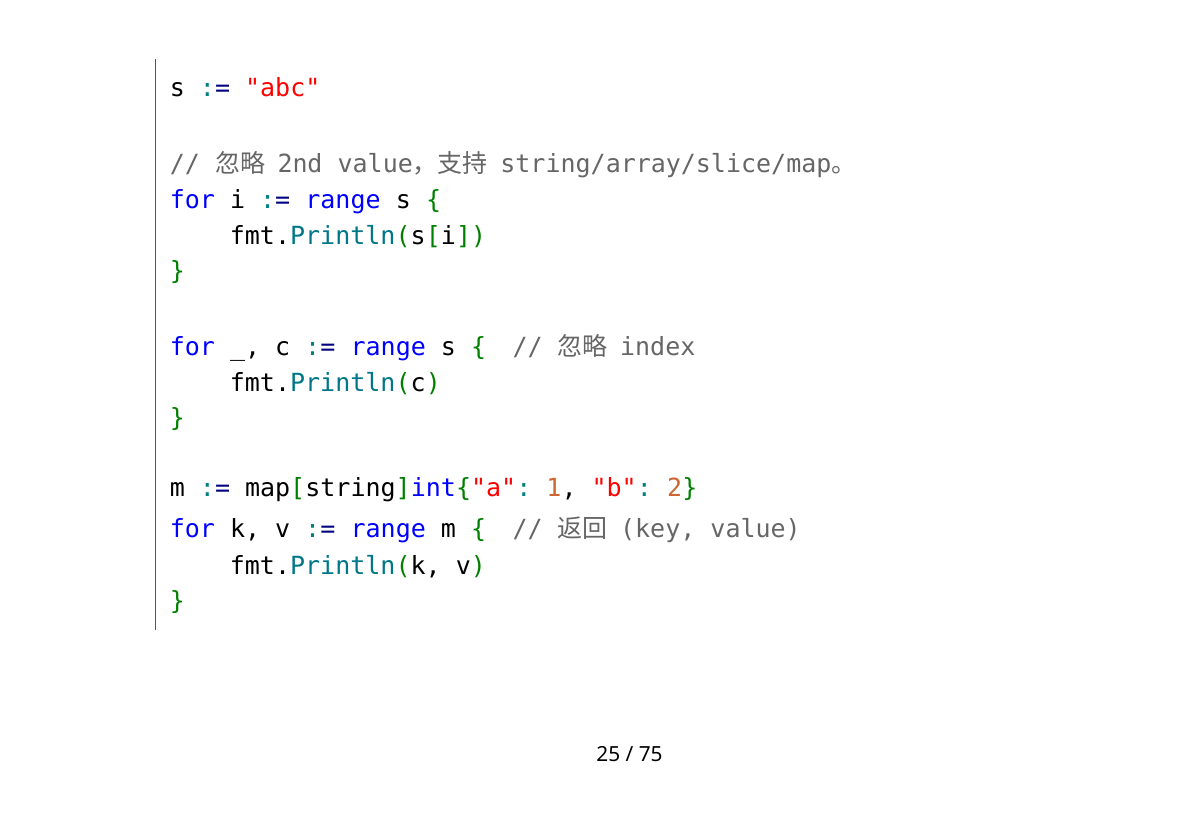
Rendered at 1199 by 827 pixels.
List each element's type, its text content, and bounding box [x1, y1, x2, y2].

text } [156, 241, 1140, 285]
text } [156, 571, 1140, 630]
text for i := range s { [156, 171, 1140, 206]
text for k, v := range m { // 返回 (key, value) [156, 494, 1140, 536]
text m := map[string]int{"a": 1, "b": 2} [156, 459, 1140, 494]
text fmt.Println(k, v) [156, 536, 1140, 571]
text s := "abc" [154, 58, 1140, 102]
text for _, c := range s { // 忽略 index [156, 311, 1140, 353]
text } [156, 389, 1140, 433]
text fmt.Println(c) [156, 353, 1140, 389]
text // 忽略 2nd value，支持 string/array/slice/map。 [156, 129, 1140, 171]
text fmt.Println(s[i]) [156, 206, 1140, 241]
